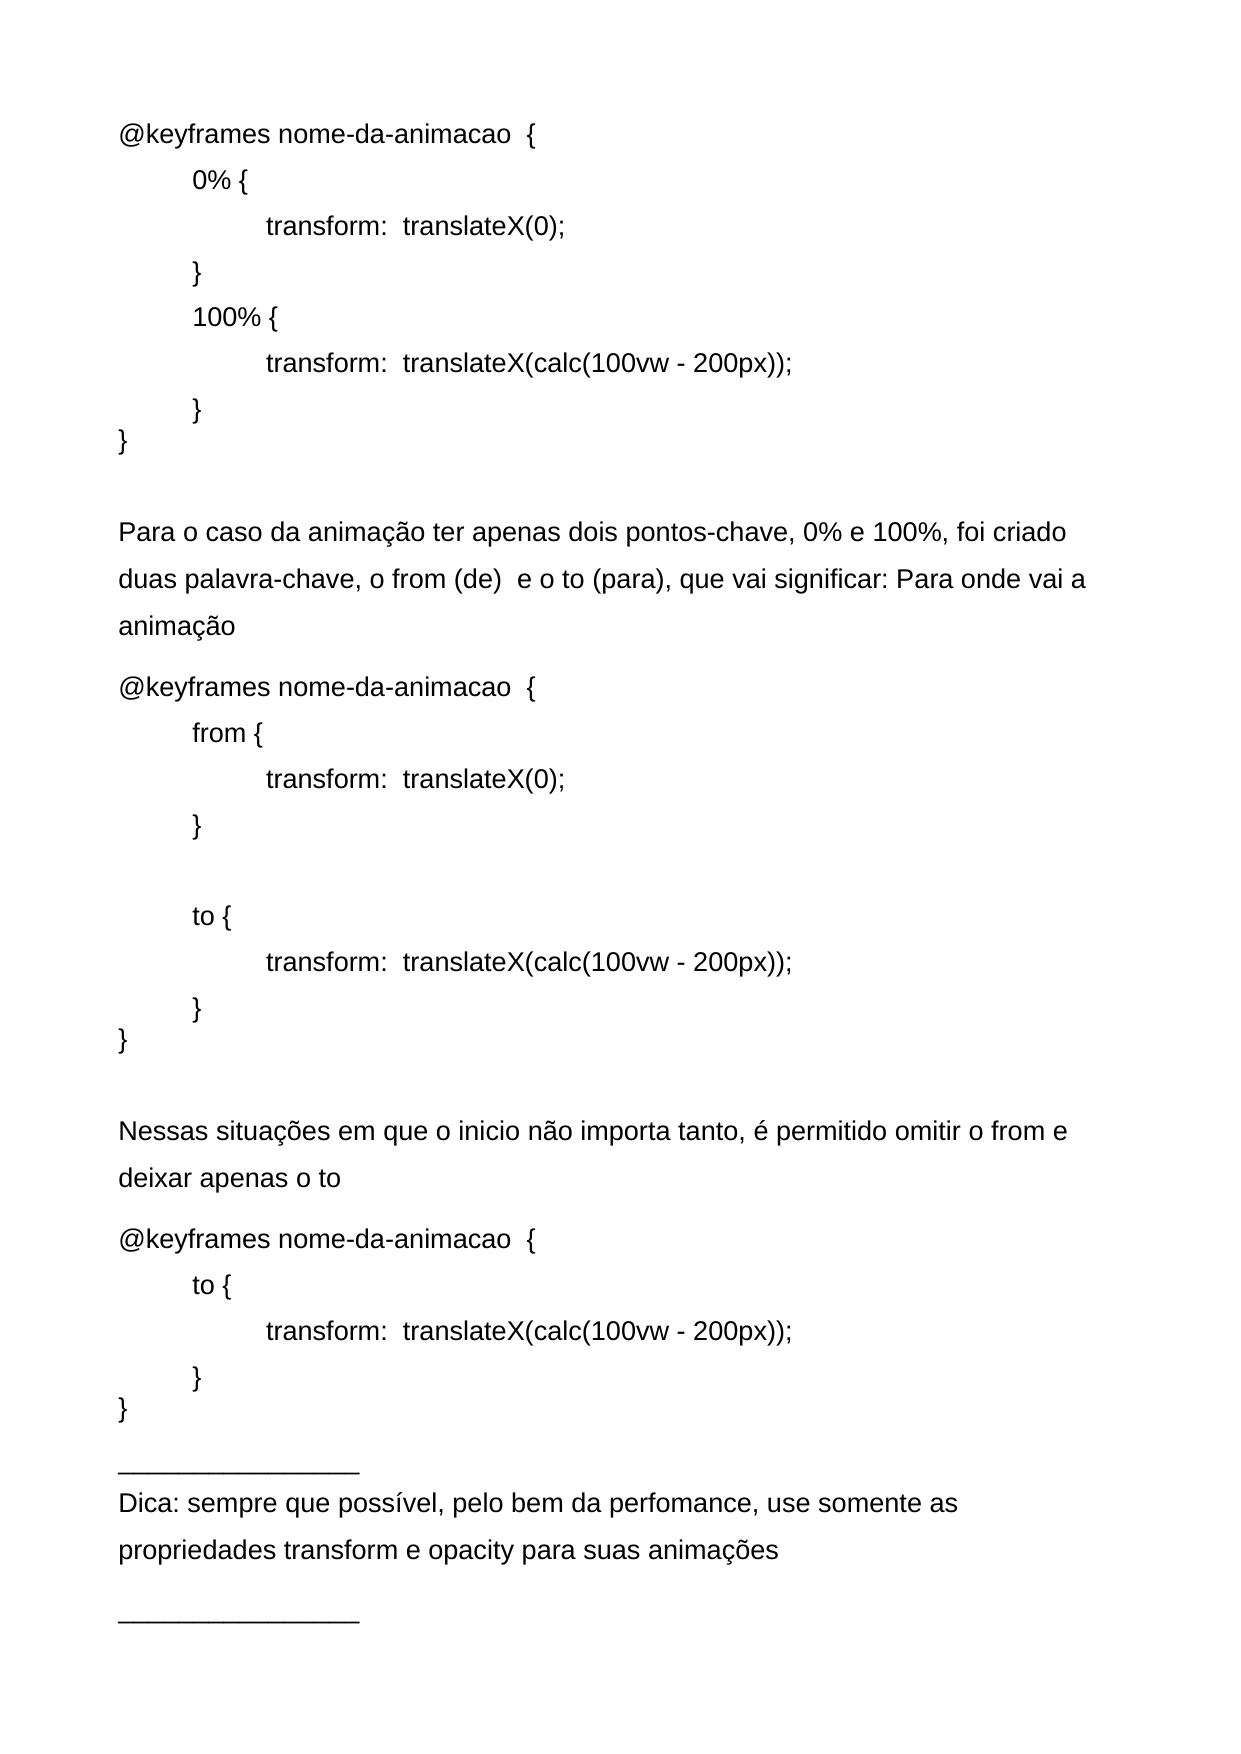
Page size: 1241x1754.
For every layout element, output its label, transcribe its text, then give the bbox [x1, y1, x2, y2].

text transform: translateX(calc(100vw - 200px)); [118, 347, 1122, 378]
text Dica: sempre que possível, pelo bem da perfomance, use somente as propriedades transform e opacity para suas animações [118, 1487, 1122, 1565]
text transform: translateX(0); [118, 763, 1122, 794]
text 0% { [118, 164, 1122, 195]
text to { [118, 1269, 1122, 1300]
text 100% { [118, 301, 1122, 333]
text } } [118, 393, 1122, 456]
text transform: translateX(calc(100vw - 200px)); [118, 1315, 1122, 1346]
text Para o caso da animação ter apenas dois pontos-chave, 0% e 100%, foi criado duas palavra-chave, o from (de) e o to (para), que vai significar: Para onde vai a animação [118, 516, 1122, 641]
text ________________ [118, 1444, 1122, 1475]
text Nessas situações em que o inicio não importa tanto, é permitido omitir o from e deixar apenas o to [118, 1115, 1122, 1193]
text transform: translateX(calc(100vw - 200px)); [118, 946, 1122, 977]
text from { [118, 717, 1122, 748]
text } } [118, 1361, 1122, 1423]
text } [118, 256, 1122, 287]
text transform: translateX(0); [118, 210, 1122, 241]
text @keyframes nome-da-animacao { [118, 118, 1122, 149]
text } } [118, 992, 1122, 1054]
text ________________ [118, 1593, 1122, 1624]
text to { [118, 900, 1122, 932]
text @keyframes nome-da-animacao { [118, 1223, 1122, 1254]
text @keyframes nome-da-animacao { [118, 671, 1122, 702]
text } [118, 809, 1122, 840]
